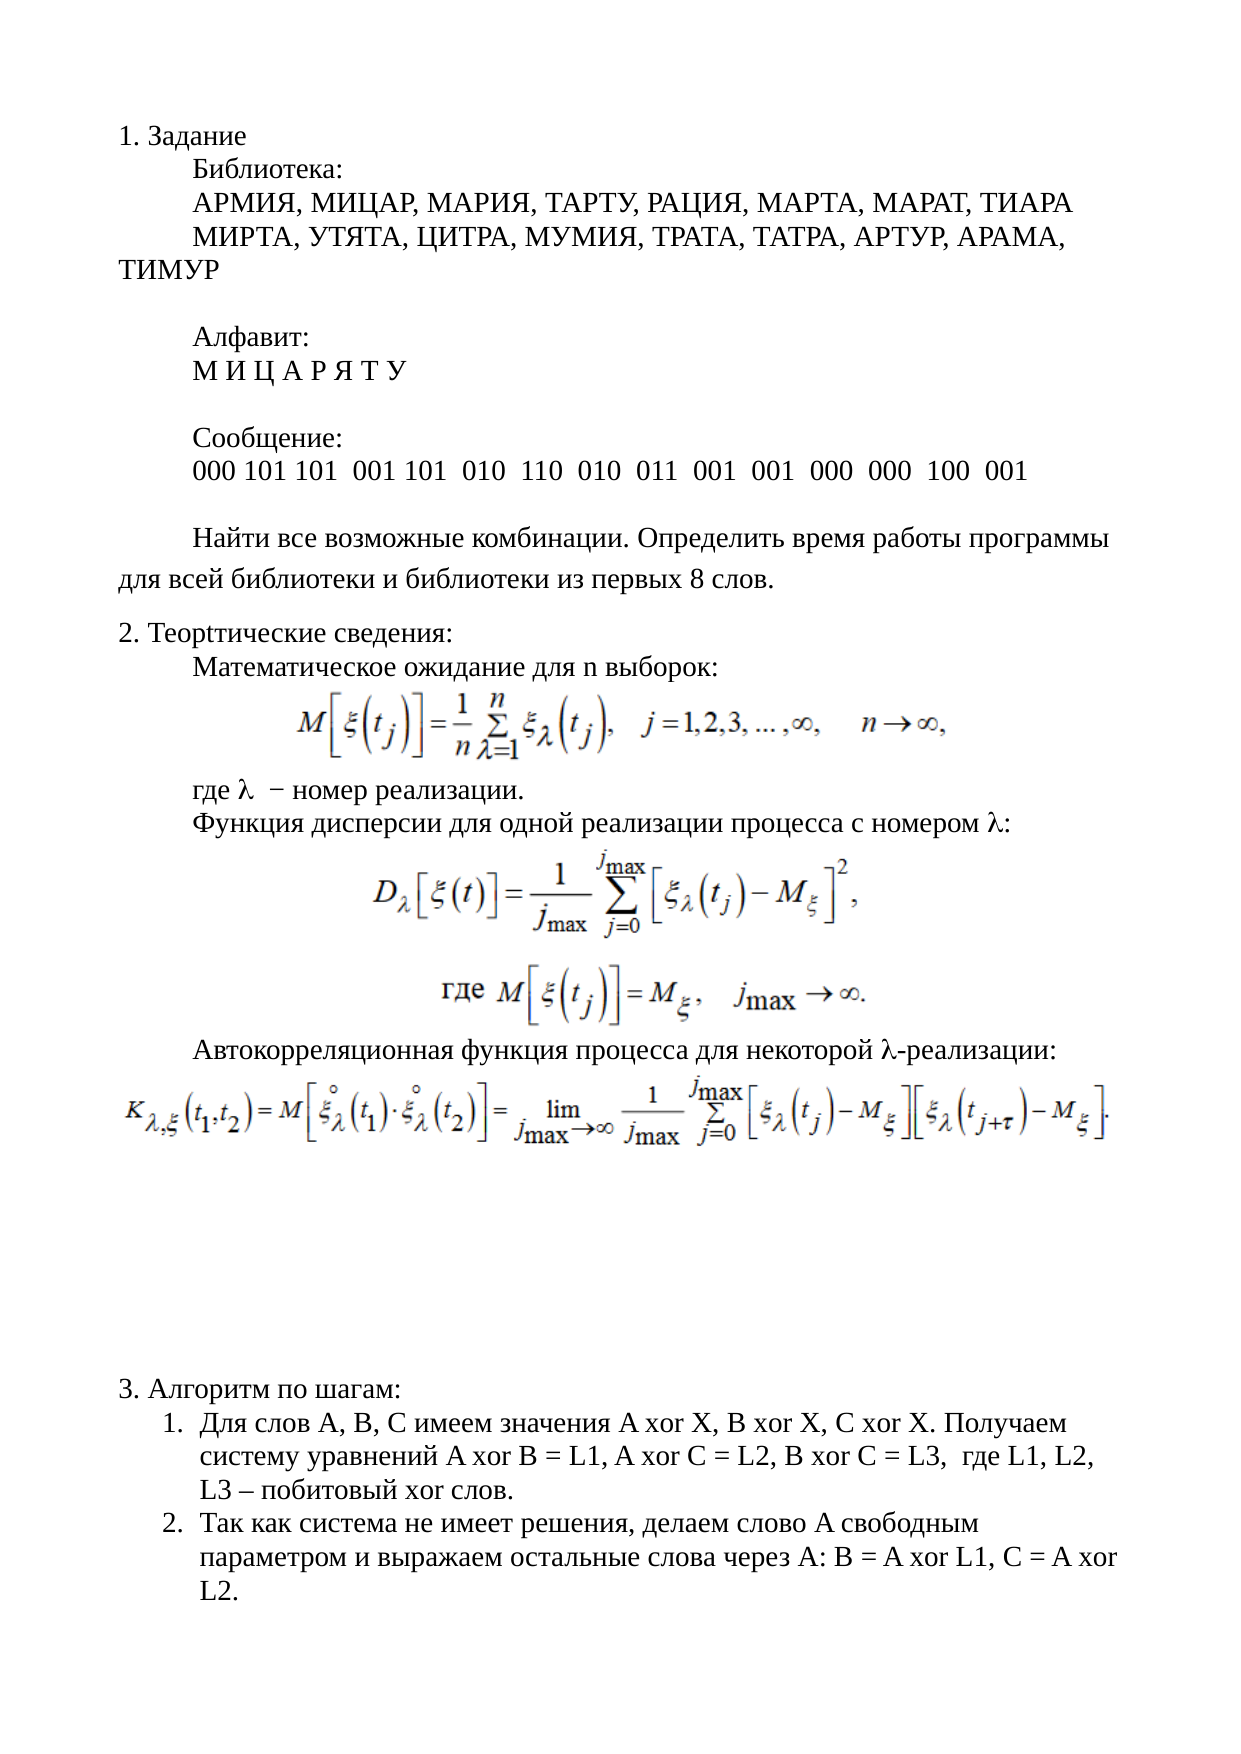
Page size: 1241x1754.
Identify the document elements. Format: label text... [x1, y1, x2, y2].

text 3. Алгоритм по шагам: [118, 1371, 1122, 1405]
text Найти все возможные комбинации. Определить время работы программы для всей библиотеки и библиотеки из первых 8 слов. [118, 521, 1122, 594]
text 2. Теорtтические сведения: [118, 616, 1122, 649]
text Функция дисперсии для одной реализации процесса с номером : [118, 806, 1122, 839]
list Так как система не имеет решения, делаем слово A свободным параметром и выражаем остальные слова через A: B = A xor L1, C = A xor L2. [162, 1506, 1122, 1606]
picture [257, 682, 982, 772]
text Библиотека: [118, 152, 1122, 185]
list Для слов A, B, С имеем значения A xor X, B xor X, C xor X. Получаем систему уравнений A xor B = L1, A xor C = L2, B xor C = L3, где L1, L2, L3 – побитовый xor слов. [162, 1405, 1122, 1506]
text Автокорреляционная функция процесса для некоторой -реализации: [118, 1032, 1122, 1066]
picture [341, 839, 899, 1033]
picture [118, 1066, 1123, 1169]
text Математическое ожидание для n выборок: [118, 649, 1122, 683]
text Сообщение: [118, 420, 1122, 453]
text Алфавит: [118, 319, 1122, 353]
text 000 101 101 001 101 010 110 010 011 001 001 000 000 100 001 [118, 453, 1122, 487]
text 1. Задание [118, 118, 1122, 152]
text М И Ц А Р Я Т У [118, 353, 1122, 386]
text АРМИЯ, МИЦАР, МАРИЯ, ТАРТУ, РАЦИЯ, МАРТА, МАРАТ, ТИАРА [118, 185, 1122, 219]
text где ­ − номер реализации. [118, 772, 1122, 806]
text МИРТА, УТЯТА, ЦИТРА, МУМИЯ, ТРАТА, ТАТРА, АРТУР, АРАМА, ТИМУР [118, 219, 1122, 286]
